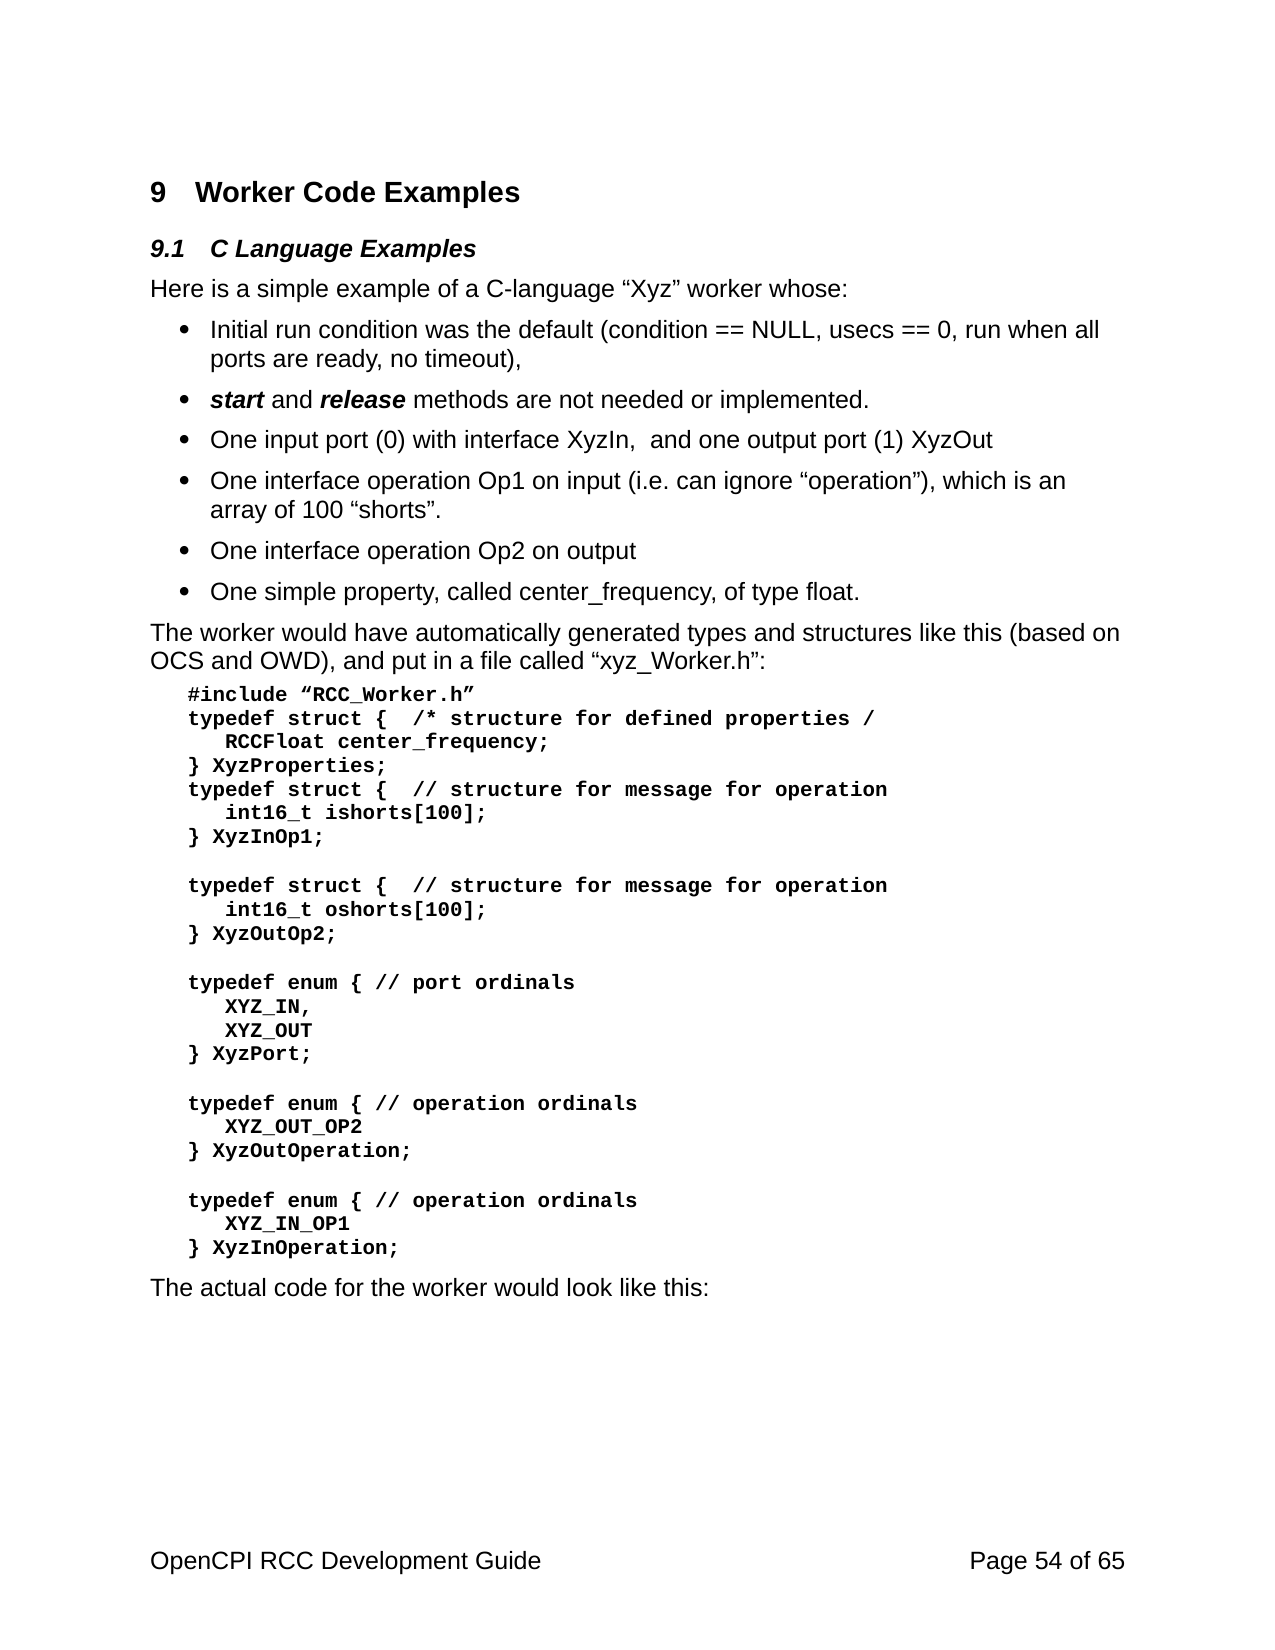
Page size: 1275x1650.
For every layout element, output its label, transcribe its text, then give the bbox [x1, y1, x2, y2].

text Here is a simple example of a C-language “Xyz” worker whose: [150, 274, 1125, 303]
list One interface operation Op1 on input (i.e. can ignore “operation”), which is an array of 100 “shorts”. [180, 466, 1125, 524]
list One simple property, called center_frequency, of type float. [180, 577, 1125, 606]
list One input port (0) with interface XyzIn, and one output port (1) XyzOut [180, 425, 1125, 454]
subtitle Worker Code Examples [150, 175, 1125, 208]
text The actual code for the worker would look like this: [150, 1273, 1125, 1301]
text The worker would have automatically generated types and structures like this (based on OCS and OWD), and put in a file called “xyz_Worker.h”: [150, 617, 1125, 675]
list start and release methods are not needed or implemented. [180, 384, 1125, 413]
list Initial run condition was the default (condition == NULL, usecs == 0, run when all ports are ready, no timeout), [180, 315, 1125, 373]
text #include “RCC_Worker.h” typedef struct { /* structure for defined properties / RCCFloat center_frequency; } XyzProperties; typedef struct { // structure for message for operation int16_t ishorts[100]; } XyzInOp1; typedef struct { // structure for message for operation int16_t oshorts[100]; } XyzOutOp2; typedef enum { // port ordinals XYZ_IN, XYZ_OUT } XyzPort; typedef enum { // operation ordinals XYZ_OUT_OP2 } XyzOutOperation; typedef enum { // operation ordinals XYZ_IN_OP1 } XyzInOperation; [187, 684, 1125, 1261]
subtitle C Language Examples [150, 233, 1125, 262]
list One interface operation Op2 on output [180, 536, 1125, 565]
